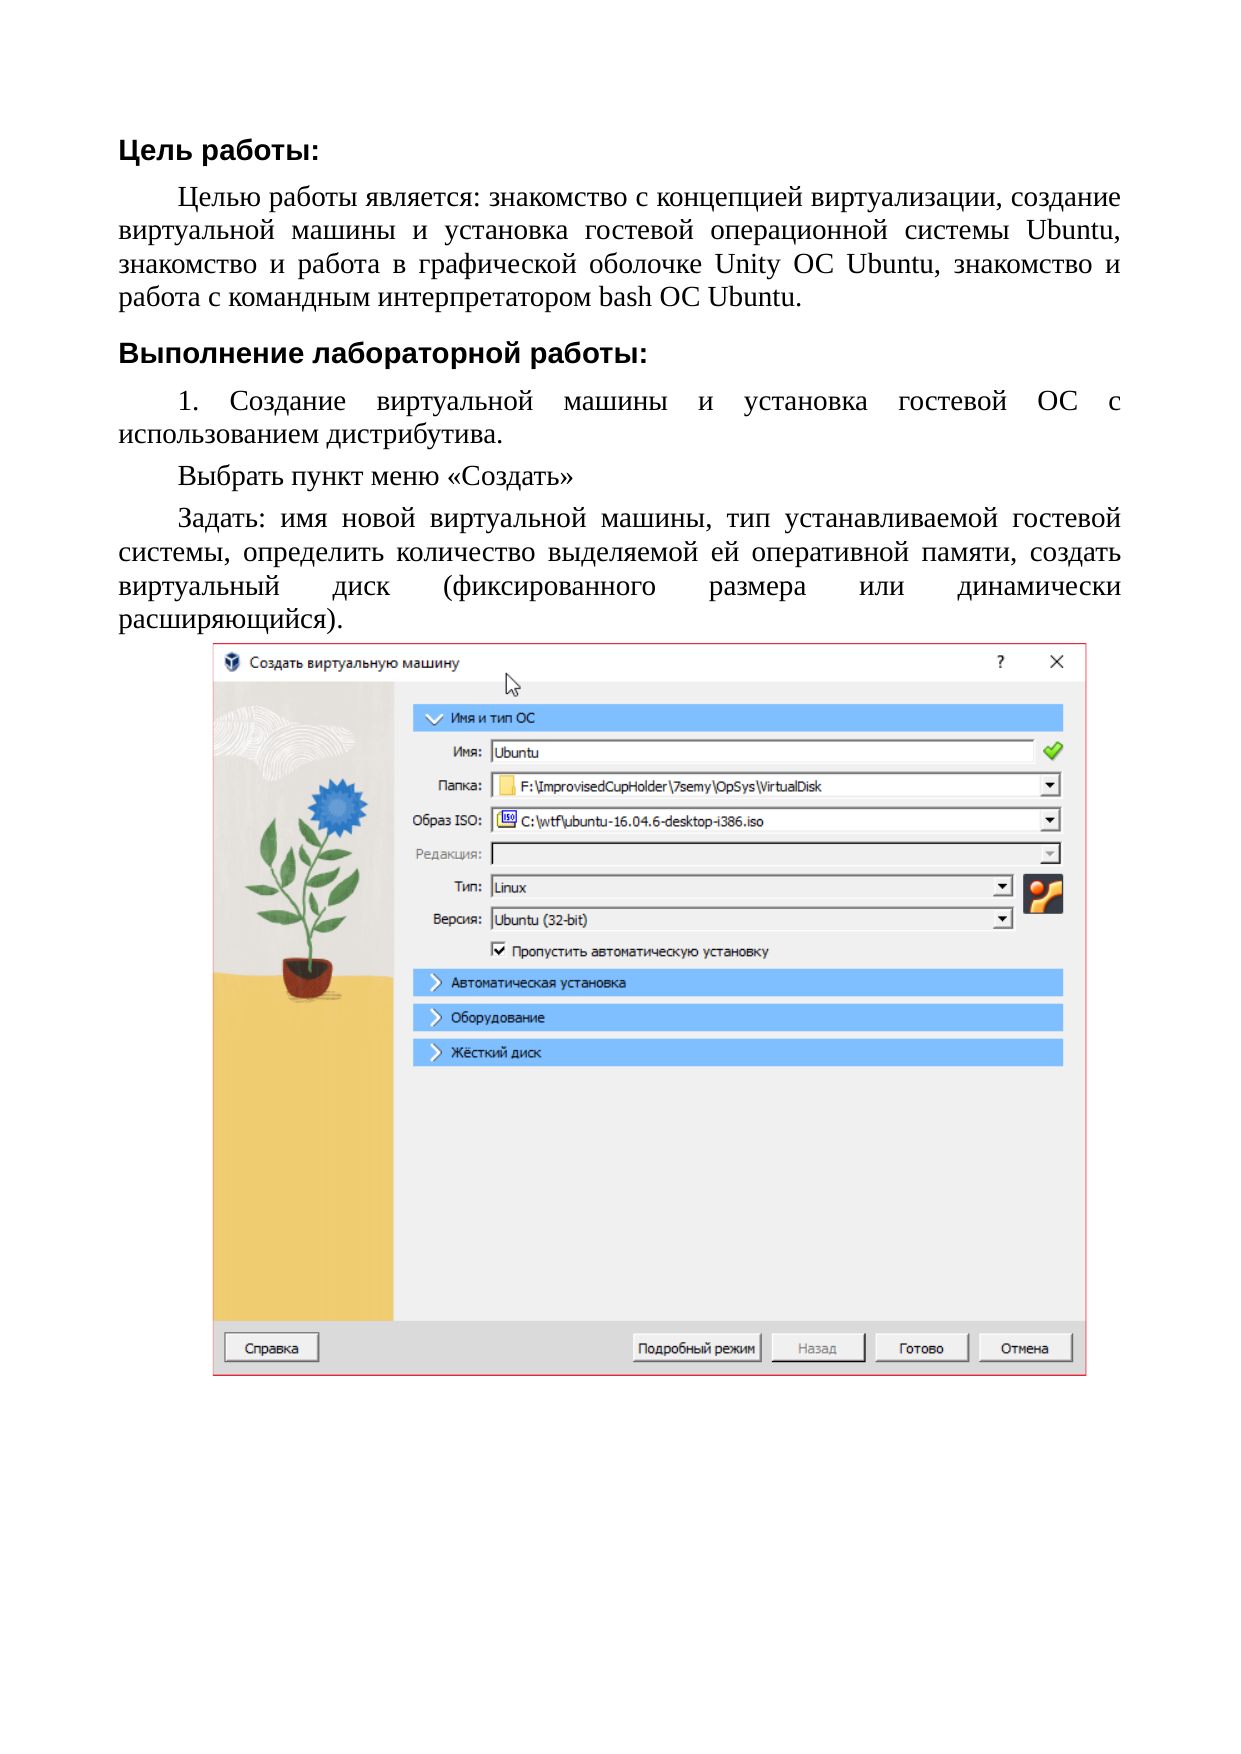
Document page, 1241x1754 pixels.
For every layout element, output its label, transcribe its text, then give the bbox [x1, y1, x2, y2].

text 1. Создание виртуальной машины и установка гостевой ОС с использованием дистрибутива. [118, 383, 1122, 450]
picture [212, 643, 1087, 1376]
subtitle Цель работы: [118, 133, 1122, 166]
text Выбрать пункт меню «Создать» [118, 458, 1122, 492]
subtitle Выполнение лабораторной работы: [118, 336, 1122, 370]
text Задать: имя новой виртуальной машины, тип устанавливаемой гостевой системы, определить количество выделяемой ей оперативной памяти, создать виртуальный диск (фиксированного размера или динамически расширяющийся). [118, 501, 1122, 635]
text Целью работы является: знакомство с концепцией виртуализации, создание виртуальной машины и установка гостевой операционной системы Ubuntu, знакомство и работа в графической оболочке Unity ОС Ubuntu, знакомство и работа c командным интерпретатором bash ОС Ubuntu. [118, 179, 1122, 313]
